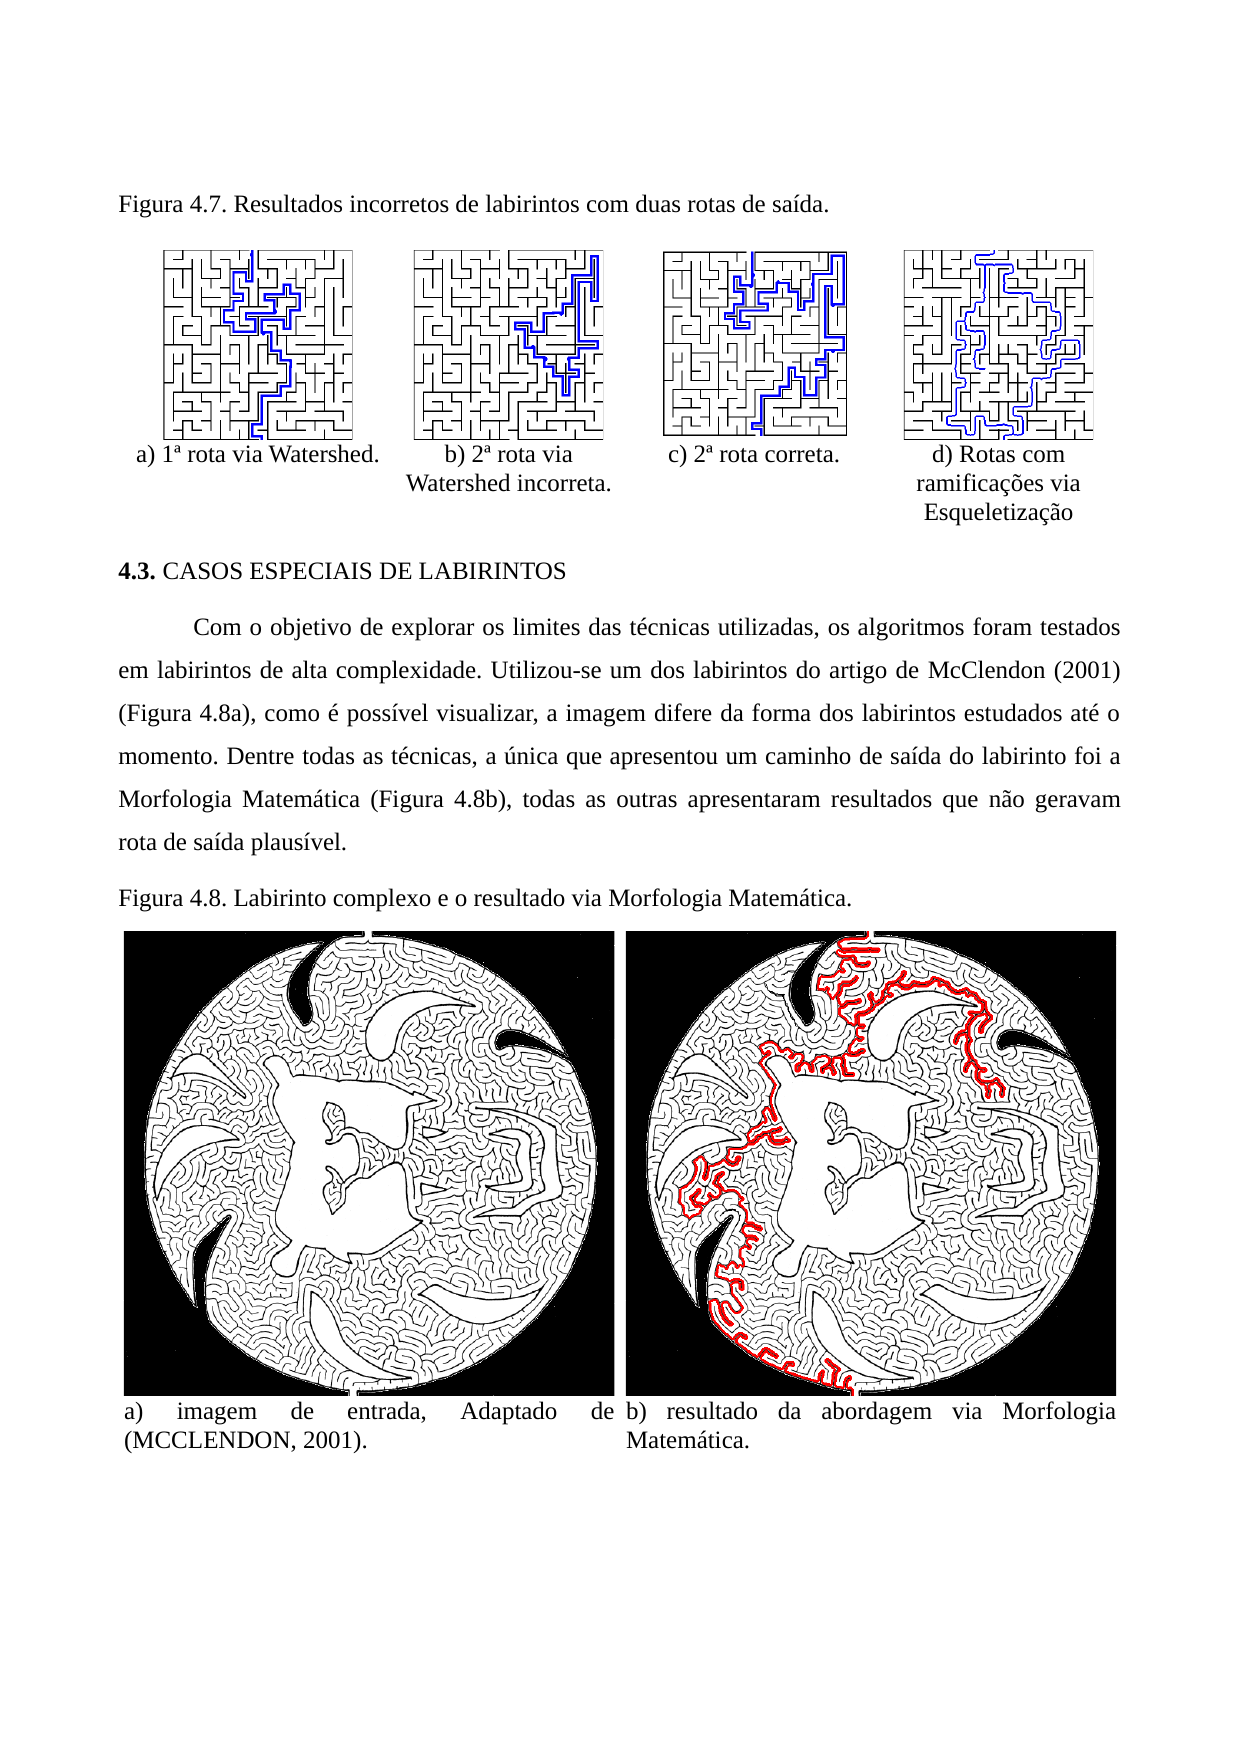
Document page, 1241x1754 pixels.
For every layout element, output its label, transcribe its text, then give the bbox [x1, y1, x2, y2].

picture [625, 931, 1117, 1396]
table_header c) 2ª rota correta. [630, 244, 878, 531]
table_header b) 2ª rota via Watershed incorreta. [388, 244, 630, 531]
picture [163, 250, 353, 440]
picture [123, 931, 615, 1396]
picture [659, 250, 849, 439]
text Figura 4.7. Resultados incorretos de labirintos com duas rotas de saída. [118, 189, 1116, 217]
table_header a) imagem de entrada, Adaptado de (MCCLENDON, 2001). [118, 926, 620, 1459]
text Figura 4.8. Labirinto complexo e o resultado via Morfologia Matemática. [118, 883, 1122, 912]
list CASOS ESPECIAIS DE LABIRINTOS [118, 556, 1122, 585]
picture [903, 250, 1094, 440]
picture [413, 250, 604, 440]
table_header b) resultado da abordagem via Morfologia Matemática. [620, 926, 1122, 1459]
table_header a) 1ª rota via Watershed. [128, 244, 387, 531]
table_header d) Rotas com ramificações via Esqueletização [878, 244, 1119, 531]
text Com o objetivo de explorar os limites das técnicas utilizadas, os algoritmos foram testados em labirintos de alta complexidade. Utilizou-se um dos labirintos do artigo de McClendon (2001) (Figura 4.8a), como é possível visualizar, a imagem difere da forma dos labirintos estudados até o momento. Dentre todas as técnicas, a única que apresentou um caminho de saída do labirinto foi a Morfologia Matemática (Figura 4.8b), todas as outras apresentaram resultados que não geravam rota de saída plausível. [118, 612, 1122, 856]
